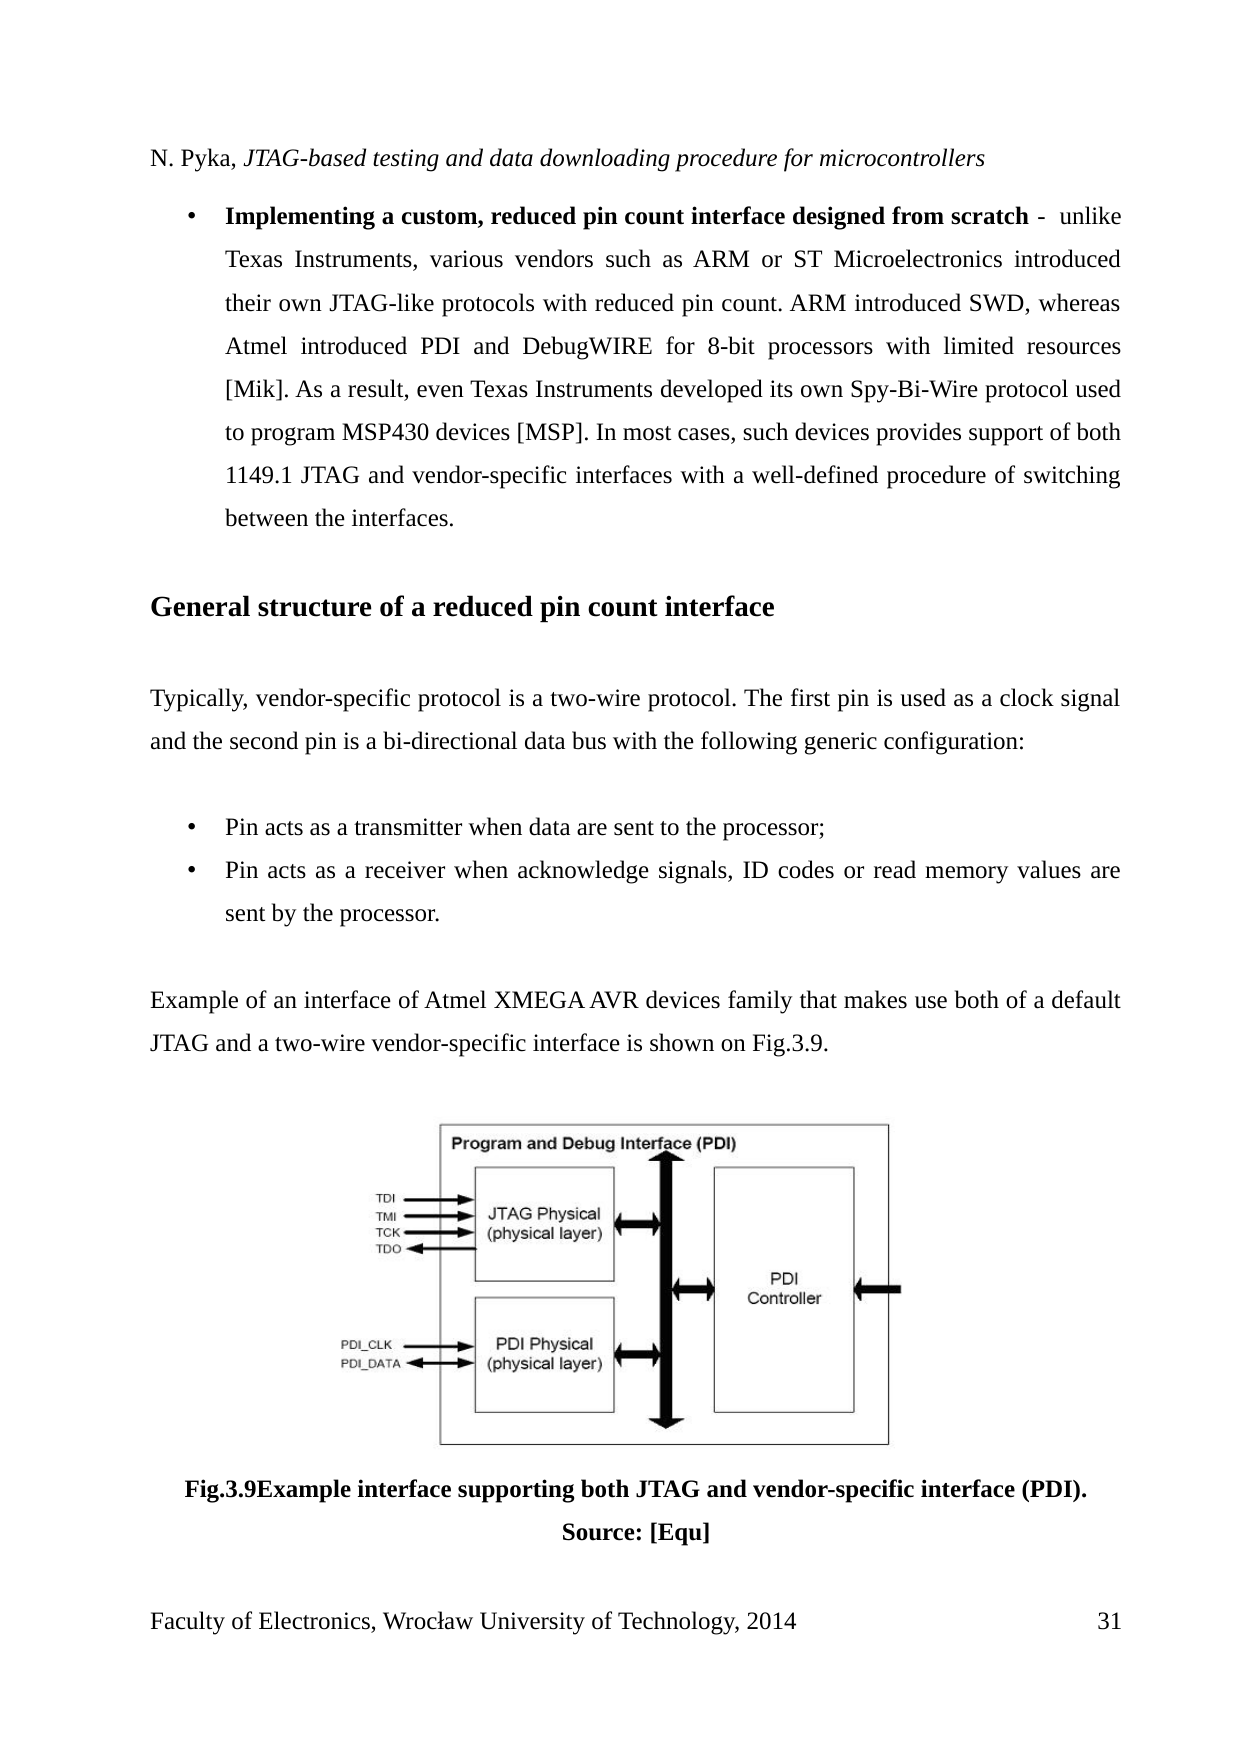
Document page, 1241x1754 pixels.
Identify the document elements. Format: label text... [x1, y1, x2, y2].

text Typically, vendor-specific protocol is a two-wire protocol. The first pin is used as a clock signal and the second pin is a bi-directional data bus with the following generic configuration: [150, 683, 1122, 755]
text General structure of a reduced pin count interface [150, 589, 1122, 623]
list Pin acts as a transmitter when data are sent to the processor; [187, 812, 1122, 841]
picture [340, 1115, 910, 1460]
text Fig.3.9Example interface supporting both JTAG and vendor-specific interface (PDI). Source: [Equ] [150, 1114, 1122, 1546]
list Pin acts as a receiver when acknowledge signals, ID codes or read memory values are sent by the processor. [187, 855, 1122, 927]
text Example of an interface of Atmel XMEGA AVR devices family that makes use both of a default JTAG and a two-wire vendor-specific interface is shown on Fig.3.9. [150, 985, 1122, 1057]
list Implementing a custom, reduced pin count interface designed from scratch - unlike Texas Instruments, various vendors such as ARM or ST Microelectronics introduced their own JTAG-like protocols with reduced pin count. ARM introduced SWD, whereas Atmel introduced PDI and DebugWIRE for 8-bit processors with limited resources [Mik]. As a result, even Texas Instruments developed its own Spy-Bi-Wire protocol used to program MSP430 devices [MSP]. In most cases, such devices provides support of both 1149.1 JTAG and vendor-specific interfaces with a well-defined procedure of switching between the interfaces. [187, 201, 1122, 532]
